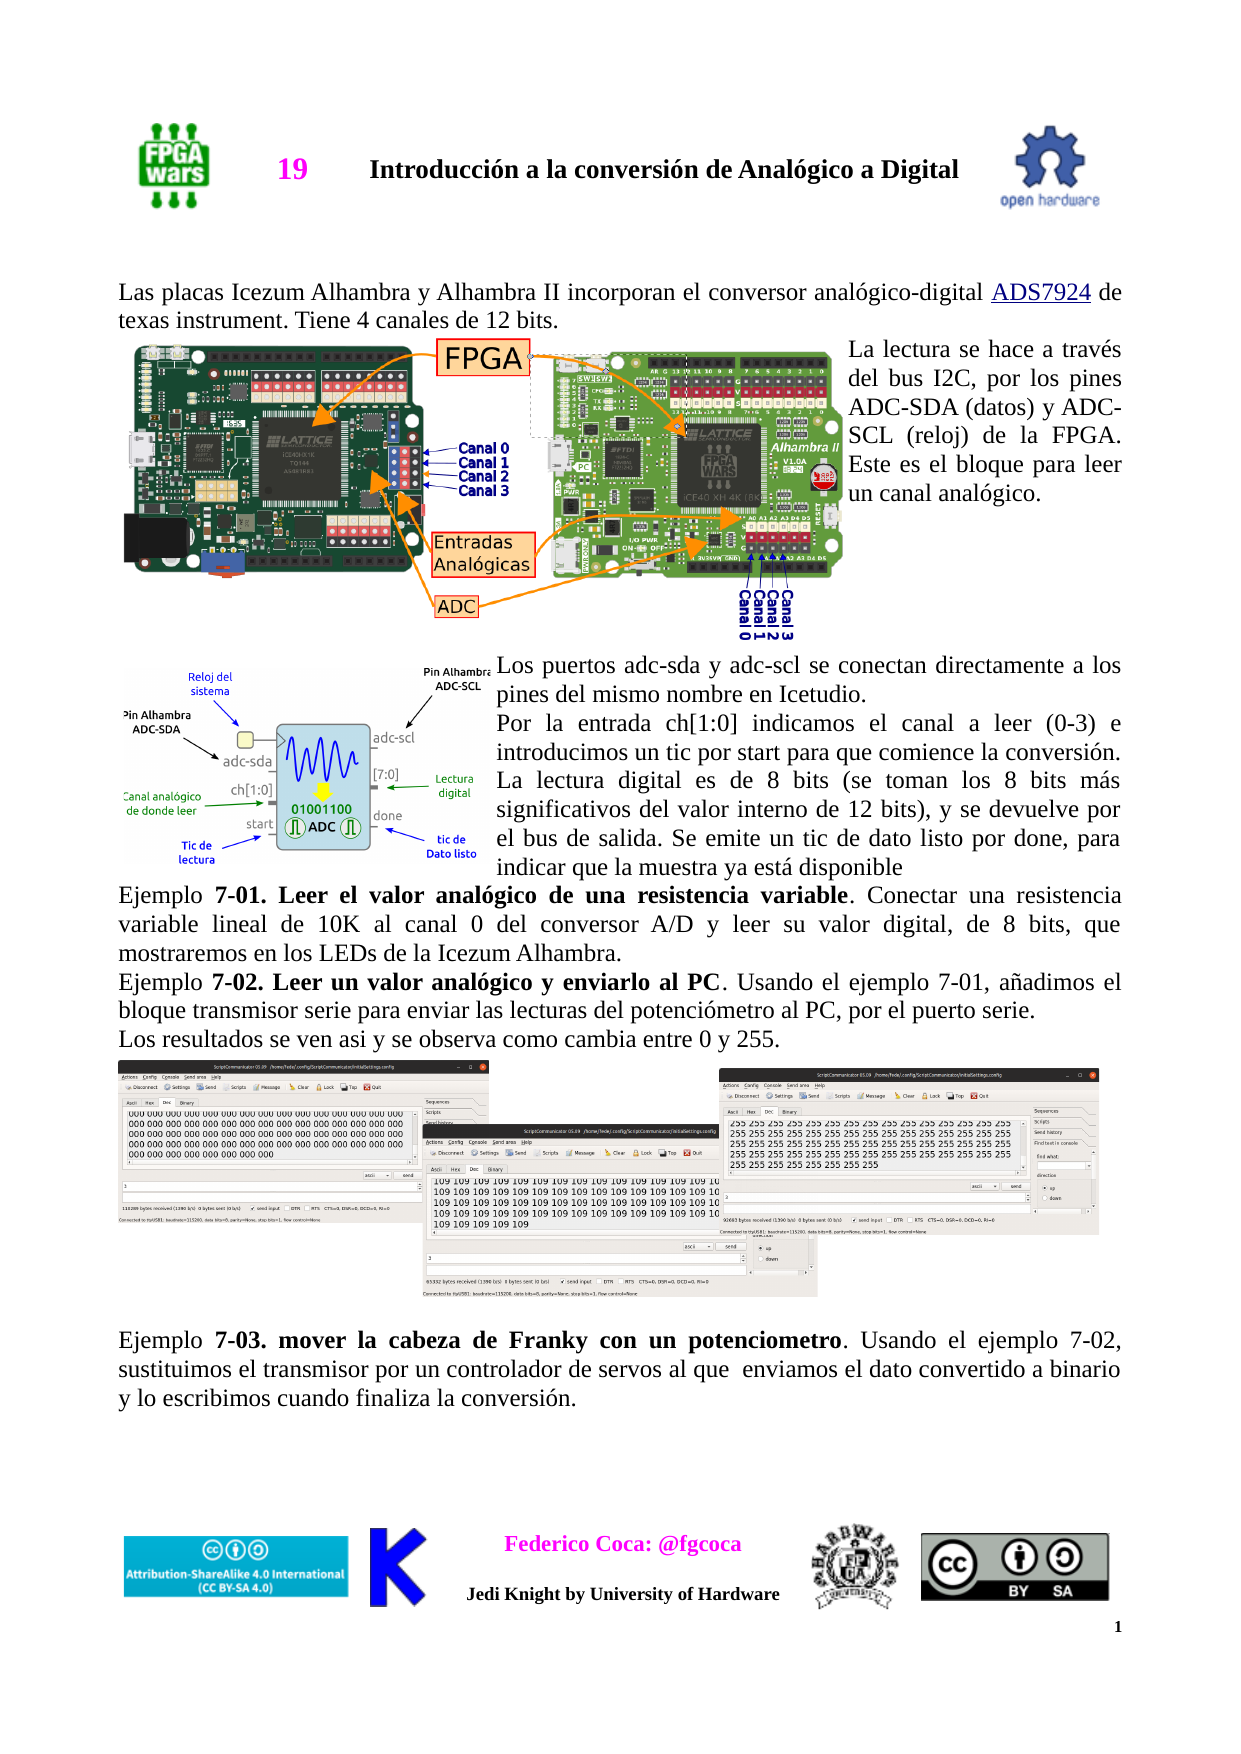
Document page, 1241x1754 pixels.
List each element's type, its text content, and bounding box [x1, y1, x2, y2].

picture [118, 1060, 1100, 1297]
picture [996, 123, 1106, 213]
picture [370, 1528, 428, 1607]
picture [118, 334, 848, 646]
text Ejemplo 7-03. mover la cabeza de Franky con un potenciometro. Usando el ejemplo 7-02, sustituimos el transmisor por un controlador de servos al que enviamos el dato convertido a binario y lo escribimos cuando finaliza la conversión. [118, 1325, 1122, 1412]
picture [811, 1523, 901, 1611]
picture [132, 123, 222, 213]
picture [123, 668, 491, 864]
text Ejemplo 7-02. Leer un valor analógico y enviarlo al PC. Usando el ejemplo 7-01, añadimos el bloque transmisor serie para enviar las lecturas del potenciómetro al PC, por el puerto serie. [118, 967, 1122, 1024]
table_header Los puertos adc-sda y adc-scl se conectan directamente a los pines del mismo nombre en Icetudio. Por la entrada ch[1:0] indicamos el canal a leer (0-3) e introducimos un tic por start para que comience la conversión. La lectura digital es de 8 bits (se toman los 8 bits más significativos del valor interno de 12 bits), y se devuelve por el bus de salida. Se emite un tic de dato listo por done, para indicar que la muestra ya está disponible [496, 651, 1122, 881]
picture [921, 1533, 1110, 1601]
picture [123, 1536, 349, 1598]
text Las placas Icezum Alhambra y Alhambra II incorporan el conversor analógico-digital ADS7924 de texas instrument. Tiene 4 canales de 12 bits. [118, 277, 1122, 334]
table_header [118, 651, 496, 881]
text Ejemplo 7-01. Leer el valor analógico de una resistencia variable. Conectar una resistencia variable lineal de 10K al canal 0 del conversor A/D y leer su valor digital, de 8 bits, que mostraremos en los LEDs de la Icezum Alhambra. [118, 881, 1122, 967]
text La lectura se hace a través del bus I2C, por los pines ADC-SDA (datos) y ADC-SCL (reloj) de la FPGA. Este es el bloque para leer un canal analógico. [848, 334, 1122, 507]
text Los resultados se ven asi y se observa como cambia entre 0 y 255. [118, 1024, 1122, 1053]
